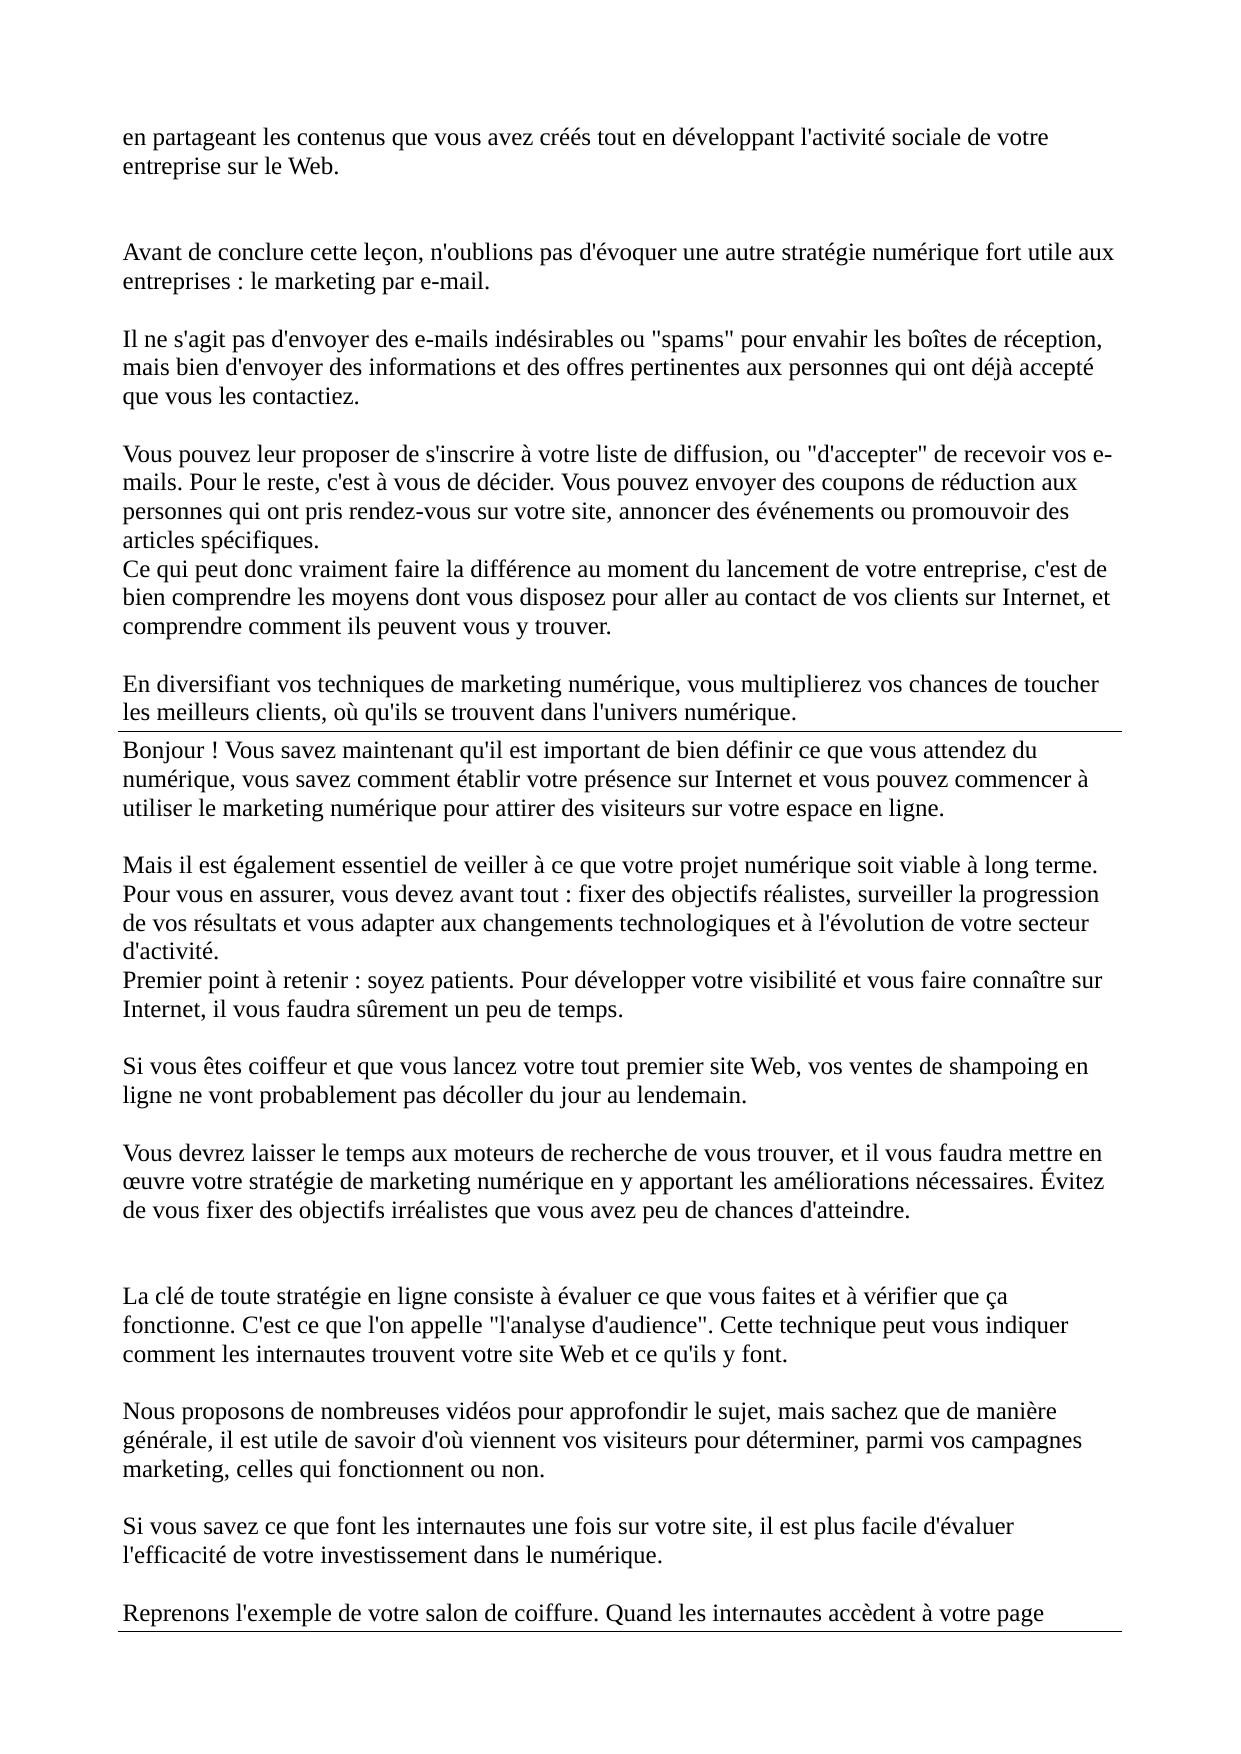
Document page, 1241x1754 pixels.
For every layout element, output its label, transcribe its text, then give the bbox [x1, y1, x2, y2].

text en partageant les contenus que vous avez créés tout en développant l'activité sociale de votre entreprise sur le Web. Avant de conclure cette leçon, n'oublions pas d'évoquer une autre stratégie numérique fort utile aux entreprises : le marketing par e-mail. Il ne s'agit pas d'envoyer des e-mails indésirables ou "spams" pour envahir les boîtes de réception, mais bien d'envoyer des informations et des offres pertinentes aux personnes qui ont déjà accepté que vous les contactiez. Vous pouvez leur proposer de s'inscrire à votre liste de diffusion, ou "d'accepter" de recevoir vos e-mails. Pour le reste, c'est à vous de décider. Vous pouvez envoyer des coupons de réduction aux personnes qui ont pris rendez-vous sur votre site, annoncer des événements ou promouvoir des articles spécifiques. Ce qui peut donc vraiment faire la différence au moment du lancement de votre entreprise, c'est de bien comprendre les moyens dont vous disposez pour aller au contact de vos clients sur Internet, et comprendre comment ils peuvent vous y trouver. En diversifiant vos techniques de marketing numérique, vous multiplierez vos chances de toucher les meilleurs clients, où qu'ils se trouvent dans l'univers numérique. [118, 118, 1122, 731]
text Bonjour ! Vous savez maintenant qu'il est important de bien définir ce que vous attendez du numérique, vous savez comment établir votre présence sur Internet et vous pouvez commencer à utiliser le marketing numérique pour attirer des visiteurs sur votre espace en ligne. Mais il est également essentiel de veiller à ce que votre projet numérique soit viable à long terme. Pour vous en assurer, vous devez avant tout : fixer des objectifs réalistes, surveiller la progression de vos résultats et vous adapter aux changements technologiques et à l'évolution de votre secteur d'activité. Premier point à retenir : soyez patients. Pour développer votre visibilité et vous faire connaître sur Internet, il vous faudra sûrement un peu de temps. Si vous êtes coiffeur et que vous lancez votre tout premier site Web, vos ventes de shampoing en ligne ne vont probablement pas décoller du jour au lendemain. Vous devrez laisser le temps aux moteurs de recherche de vous trouver, et il vous faudra mettre en œuvre votre stratégie de marketing numérique en y apportant les améliorations nécessaires. Évitez de vous fixer des objectifs irréalistes que vous avez peu de chances d'atteindre. La clé de toute stratégie en ligne consiste à évaluer ce que vous faites et à vérifier que ça fonctionne. C'est ce que l'on appelle "l'analyse d'audience". Cette technique peut vous indiquer comment les internautes trouvent votre site Web et ce qu'ils y font. Nous proposons de nombreuses vidéos pour approfondir le sujet, mais sachez que de manière générale, il est utile de savoir d'où viennent vos visiteurs pour déterminer, parmi vos campagnes marketing, celles qui fonctionnent ou non. Si vous savez ce que font les internautes une fois sur votre site, il est plus facile d'évaluer l'efficacité de votre investissement dans le numérique. Reprenons l'exemple de votre salon de coiffure. Quand les internautes accèdent à votre page [118, 732, 1122, 1631]
